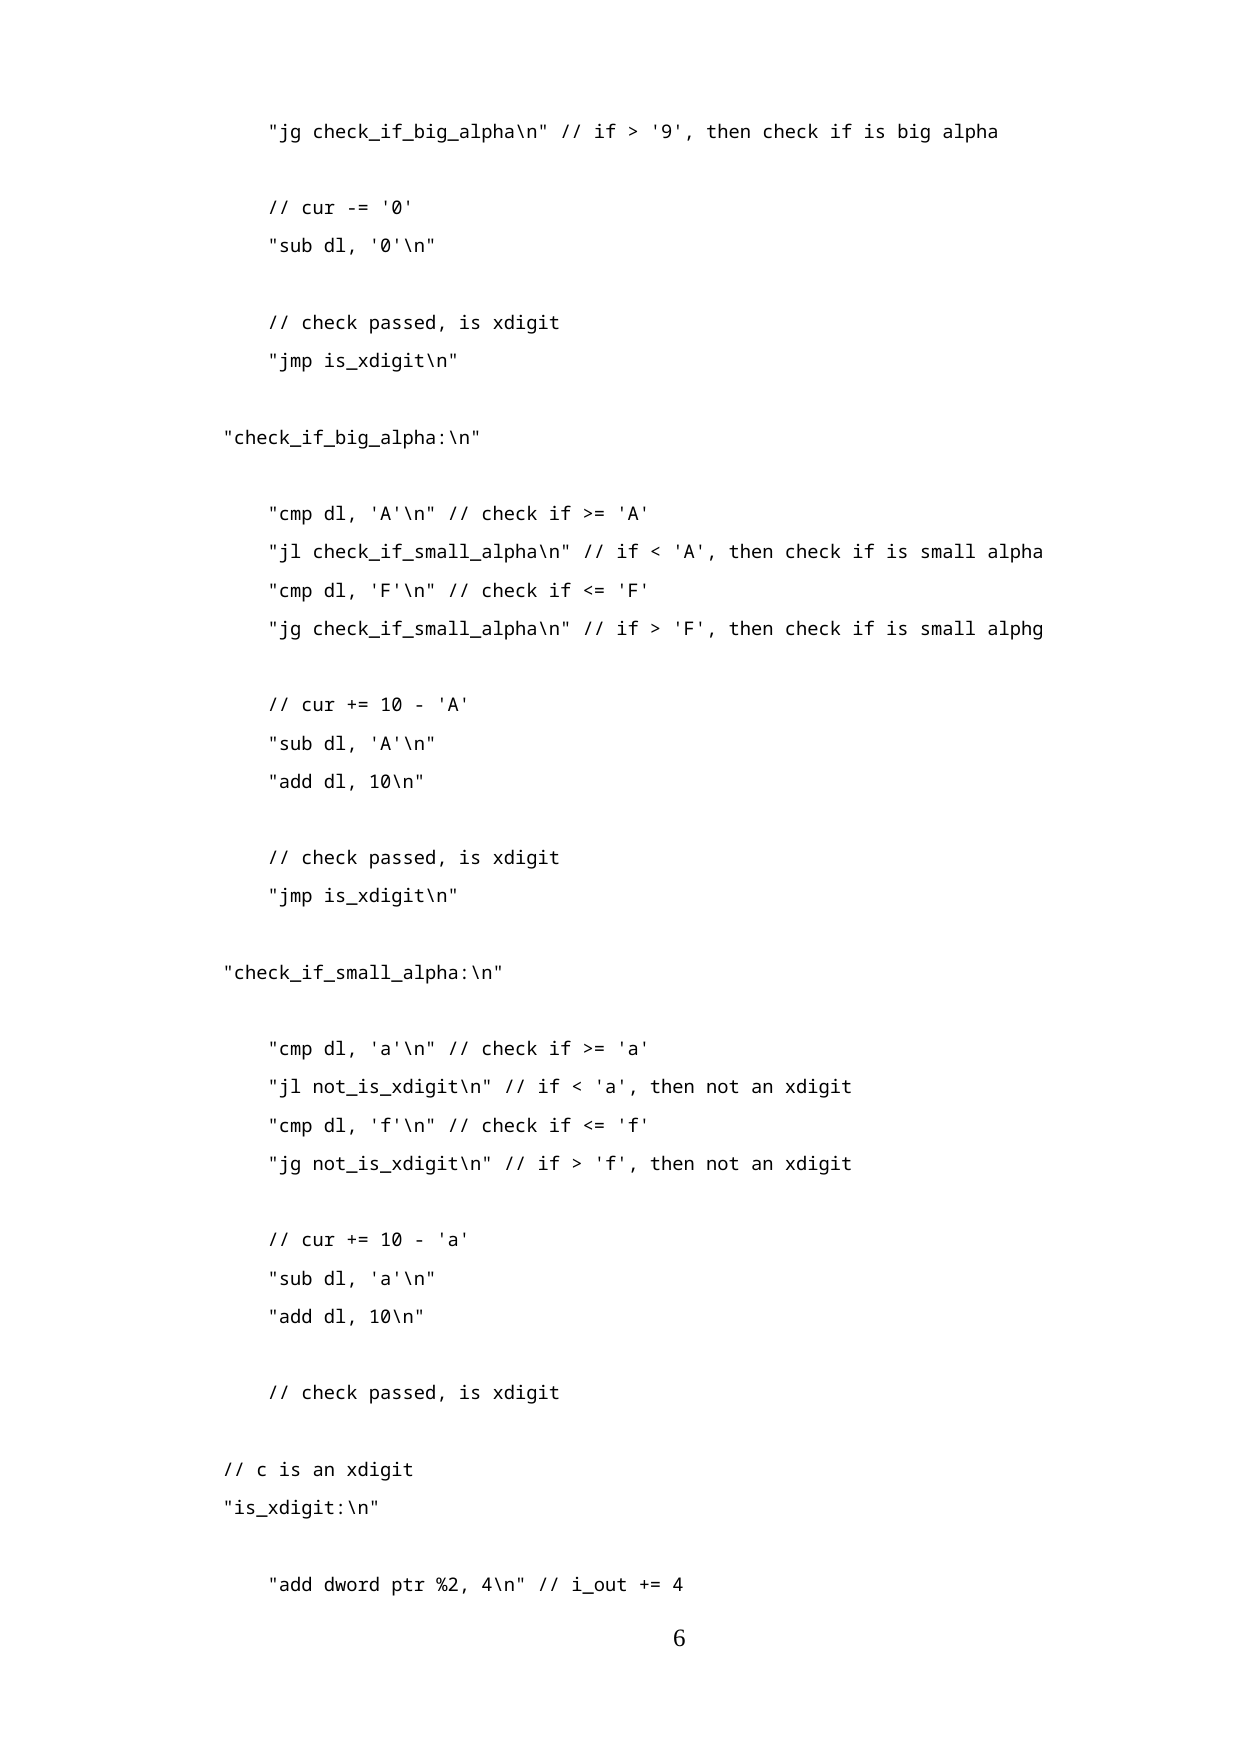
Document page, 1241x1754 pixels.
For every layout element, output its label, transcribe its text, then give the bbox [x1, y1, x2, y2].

text // cur -= '0' [177, 194, 1181, 220]
text "sub dl, 'A'\n" [177, 730, 1181, 755]
text // check passed, is xdigit [177, 844, 1181, 870]
text // cur += 10 - 'a' [177, 1227, 1181, 1252]
text // c is an xdigit [177, 1456, 1181, 1482]
text "cmp dl, 'a'\n" // check if >= 'a' [177, 1036, 1181, 1061]
text "jl not_is_xdigit\n" // if < 'a', then not an xdigit [177, 1074, 1181, 1099]
text "cmp dl, 'F'\n" // check if <= 'F' [177, 577, 1181, 602]
text "jg check_if_big_alpha\n" // if > '9', then check if is big alpha [177, 118, 1181, 144]
text "jl check_if_small_alpha\n" // if < 'A', then check if is small alpha [177, 539, 1181, 564]
text "sub dl, 'a'\n" [177, 1265, 1181, 1291]
text "add dl, 10\n" [177, 768, 1181, 793]
text "cmp dl, 'A'\n" // check if >= 'A' [177, 500, 1181, 526]
text "cmp dl, 'f'\n" // check if <= 'f' [177, 1112, 1181, 1138]
text "add dword ptr %2, 4\n" // i_out += 4 [177, 1571, 1181, 1596]
text "is_xdigit:\n" [177, 1494, 1181, 1520]
text "check_if_small_alpha:\n" [177, 959, 1181, 985]
text "jmp is_xdigit\n" [177, 347, 1181, 373]
text "jg check_if_small_alpha\n" // if > 'F', then check if is small alphg [177, 615, 1181, 641]
text "jg not_is_xdigit\n" // if > 'f', then not an xdigit [177, 1150, 1181, 1176]
text "sub dl, '0'\n" [177, 233, 1181, 258]
text "jmp is_xdigit\n" [177, 883, 1181, 908]
text "add dl, 10\n" [177, 1303, 1181, 1329]
text // check passed, is xdigit [177, 309, 1181, 335]
text // check passed, is xdigit [177, 1380, 1181, 1405]
text // cur += 10 - 'A' [177, 692, 1181, 717]
text "check_if_big_alpha:\n" [177, 424, 1181, 449]
